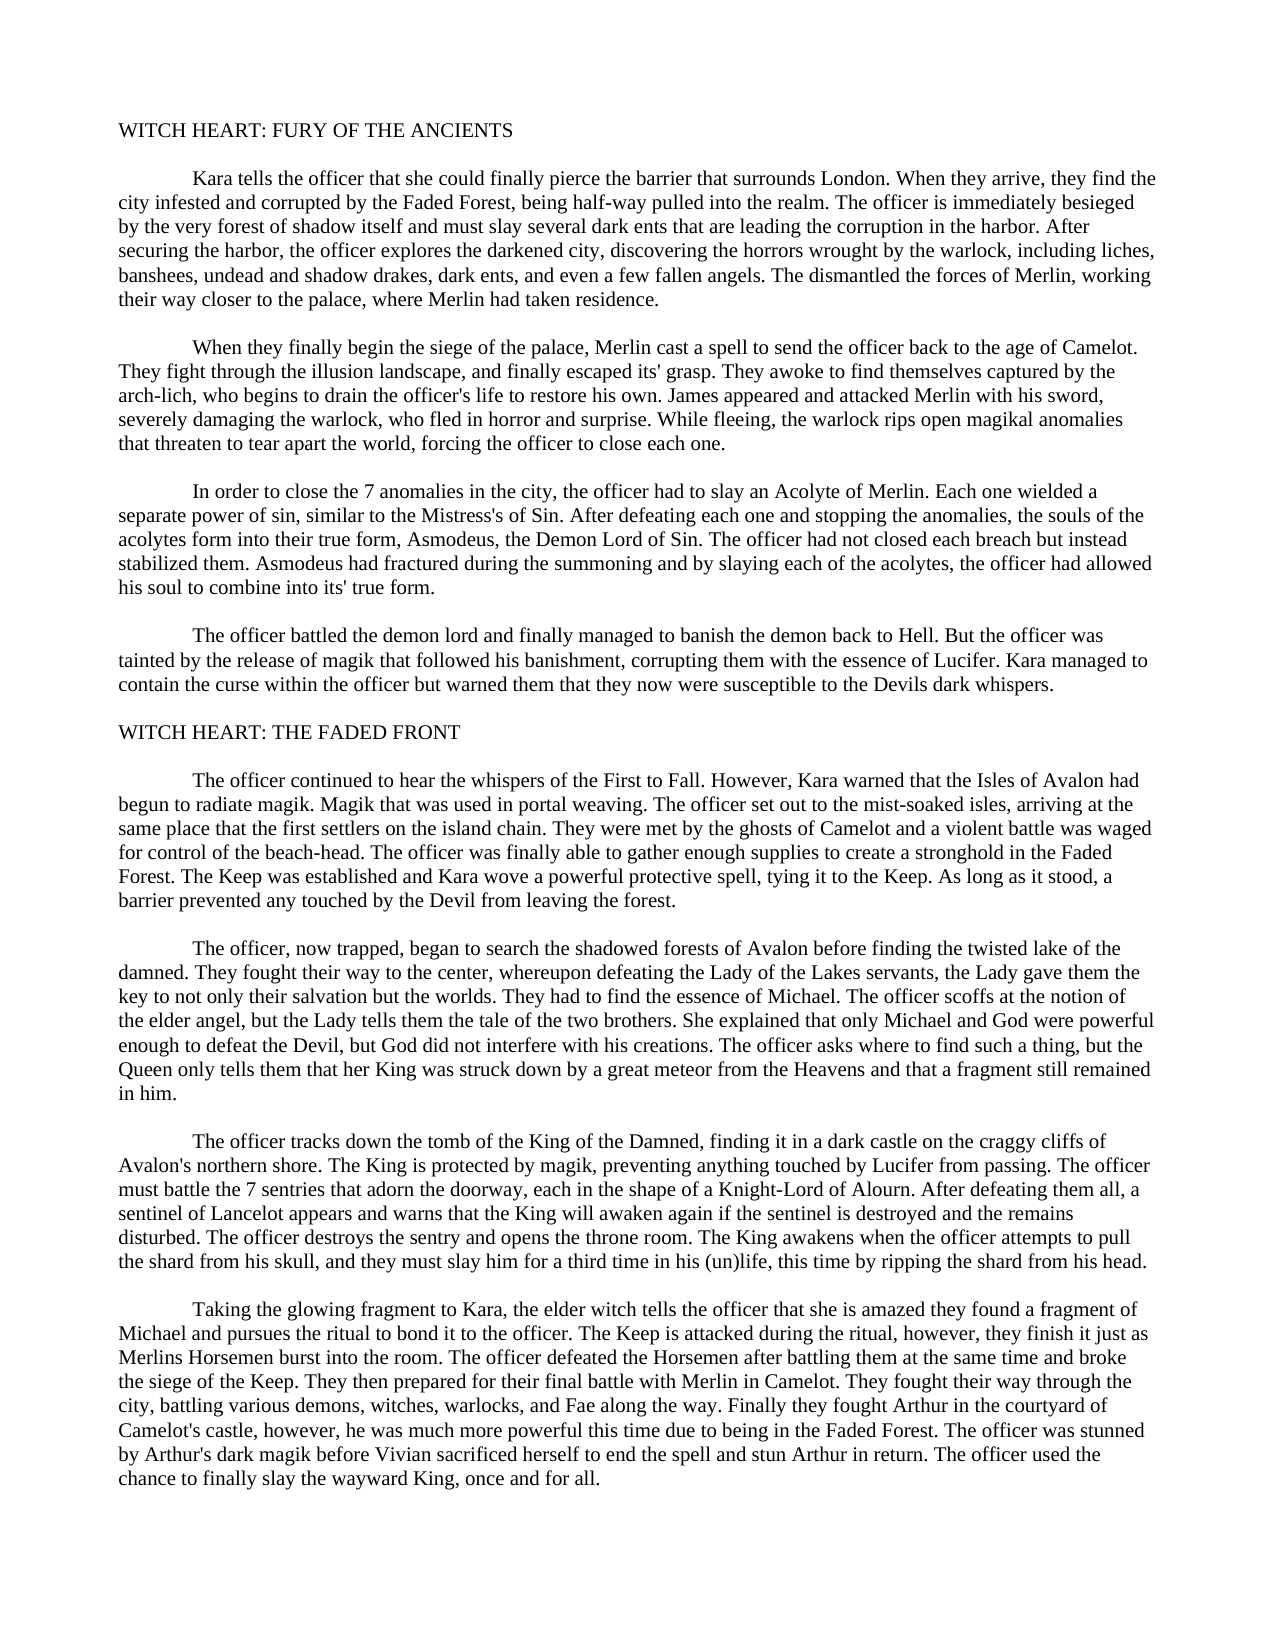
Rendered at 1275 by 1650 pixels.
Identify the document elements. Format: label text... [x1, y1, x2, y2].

text The officer, now trapped, began to search the shadowed forests of Avalon before finding the twisted lake of the damned. They fought their way to the center, whereupon defeating the Lady of the Lakes servants, the Lady gave them the key to not only their salvation but the worlds. They had to find the essence of Michael. The officer scoffs at the notion of the elder angel, but the Lady tells them the tale of the two brothers. She explained that only Michael and God were powerful enough to defeat the Devil, but God did not interfere with his creations. The officer asks where to find such a thing, but the Queen only tells them that her King was struck down by a great meteor from the Heavens and that a fragment still remained in him. [118, 936, 1157, 1105]
text Kara tells the officer that she could finally pierce the barrier that surrounds London. When they arrive, they find the city infested and corrupted by the Faded Forest, being half-way pulled into the realm. The officer is immediately besieged by the very forest of shadow itself and must slay several dark ents that are leading the corruption in the harbor. After securing the harbor, the officer explores the darkened city, discovering the horrors wrought by the warlock, including liches, banshees, undead and shadow drakes, dark ents, and even a few fallen angels. The dismantled the forces of Merlin, working their way closer to the palace, where Merlin had taken residence. [118, 166, 1157, 311]
text When they finally begin the siege of the palace, Merlin cast a spell to send the officer back to the age of Camelot. They fight through the illusion landscape, and finally escaped its' grasp. They awoke to find themselves captured by the arch-lich, who begins to drain the officer's life to restore his own. James appeared and attacked Merlin with his sword, severely damaging the warlock, who fled in horror and surprise. While fleeing, the warlock rips open magikal anomalies that threaten to tear apart the world, forcing the officer to close each one. [118, 335, 1157, 455]
text The officer battled the demon lord and finally managed to banish the demon back to Hell. But the officer was tainted by the release of magik that followed his banishment, corrupting them with the essence of Lucifer. Kara managed to contain the curse within the officer but warned them that they now were susceptible to the Devils dark whispers. [118, 623, 1157, 696]
text In order to close the 7 anomalies in the city, the officer had to slay an Acolyte of Merlin. Each one wielded a separate power of sin, similar to the Mistress's of Sin. After defeating each one and stopping the anomalies, the souls of the acolytes form into their true form, Asmodeus, the Demon Lord of Sin. The officer had not closed each breach but instead stabilized them. Asmodeus had fractured during the summoning and by slaying each of the acolytes, the officer had allowed his soul to combine into its' true form. [118, 479, 1157, 599]
text Taking the glowing fragment to Kara, the elder witch tells the officer that she is amazed they found a fragment of Michael and pursues the ritual to bond it to the officer. The Keep is attacked during the ritual, however, they finish it just as Merlins Horsemen burst into the room. The officer defeated the Horsemen after battling them at the same time and broke the siege of the Keep. They then prepared for their final battle with Merlin in Camelot. They fought their way through the city, battling various demons, witches, warlocks, and Fae along the way. Finally they fought Arthur in the courtyard of Camelot's castle, however, he was much more powerful this time due to being in the Faded Forest. The officer was stunned by Arthur's dark magik before Vivian sacrificed herself to end the spell and stun Arthur in return. The officer used the chance to finally slay the wayward King, once and for all. [118, 1297, 1157, 1490]
text The officer continued to hear the whispers of the First to Fall. However, Kara warned that the Isles of Avalon had begun to radiate magik. Magik that was used in portal weaving. The officer set out to the mist-soaked isles, arriving at the same place that the first settlers on the island chain. They were met by the ghosts of Camelot and a violent battle was waged for control of the beach-head. The officer was finally able to gather enough supplies to create a stronghold in the Faded Forest. The Keep was established and Kara wove a powerful protective spell, tying it to the Keep. As long as it stood, a barrier prevented any touched by the Devil from leaving the forest. [118, 768, 1157, 912]
text WITCH HEART: FURY OF THE ANCIENTS [118, 118, 1157, 142]
text WITCH HEART: THE FADED FRONT [118, 720, 1157, 744]
text The officer tracks down the tomb of the King of the Damned, finding it in a dark castle on the craggy cliffs of Avalon's northern shore. The King is protected by magik, preventing anything touched by Lucifer from passing. The officer must battle the 7 sentries that adorn the doorway, each in the shape of a Knight-Lord of Alourn. After defeating them all, a sentinel of Lancelot appears and warns that the King will awaken again if the sentinel is destroyed and the remains disturbed. The officer destroys the sentry and opens the throne room. The King awakens when the officer attempts to pull the shard from his skull, and they must slay him for a third time in his (un)life, this time by ripping the shard from his head. [118, 1129, 1157, 1273]
